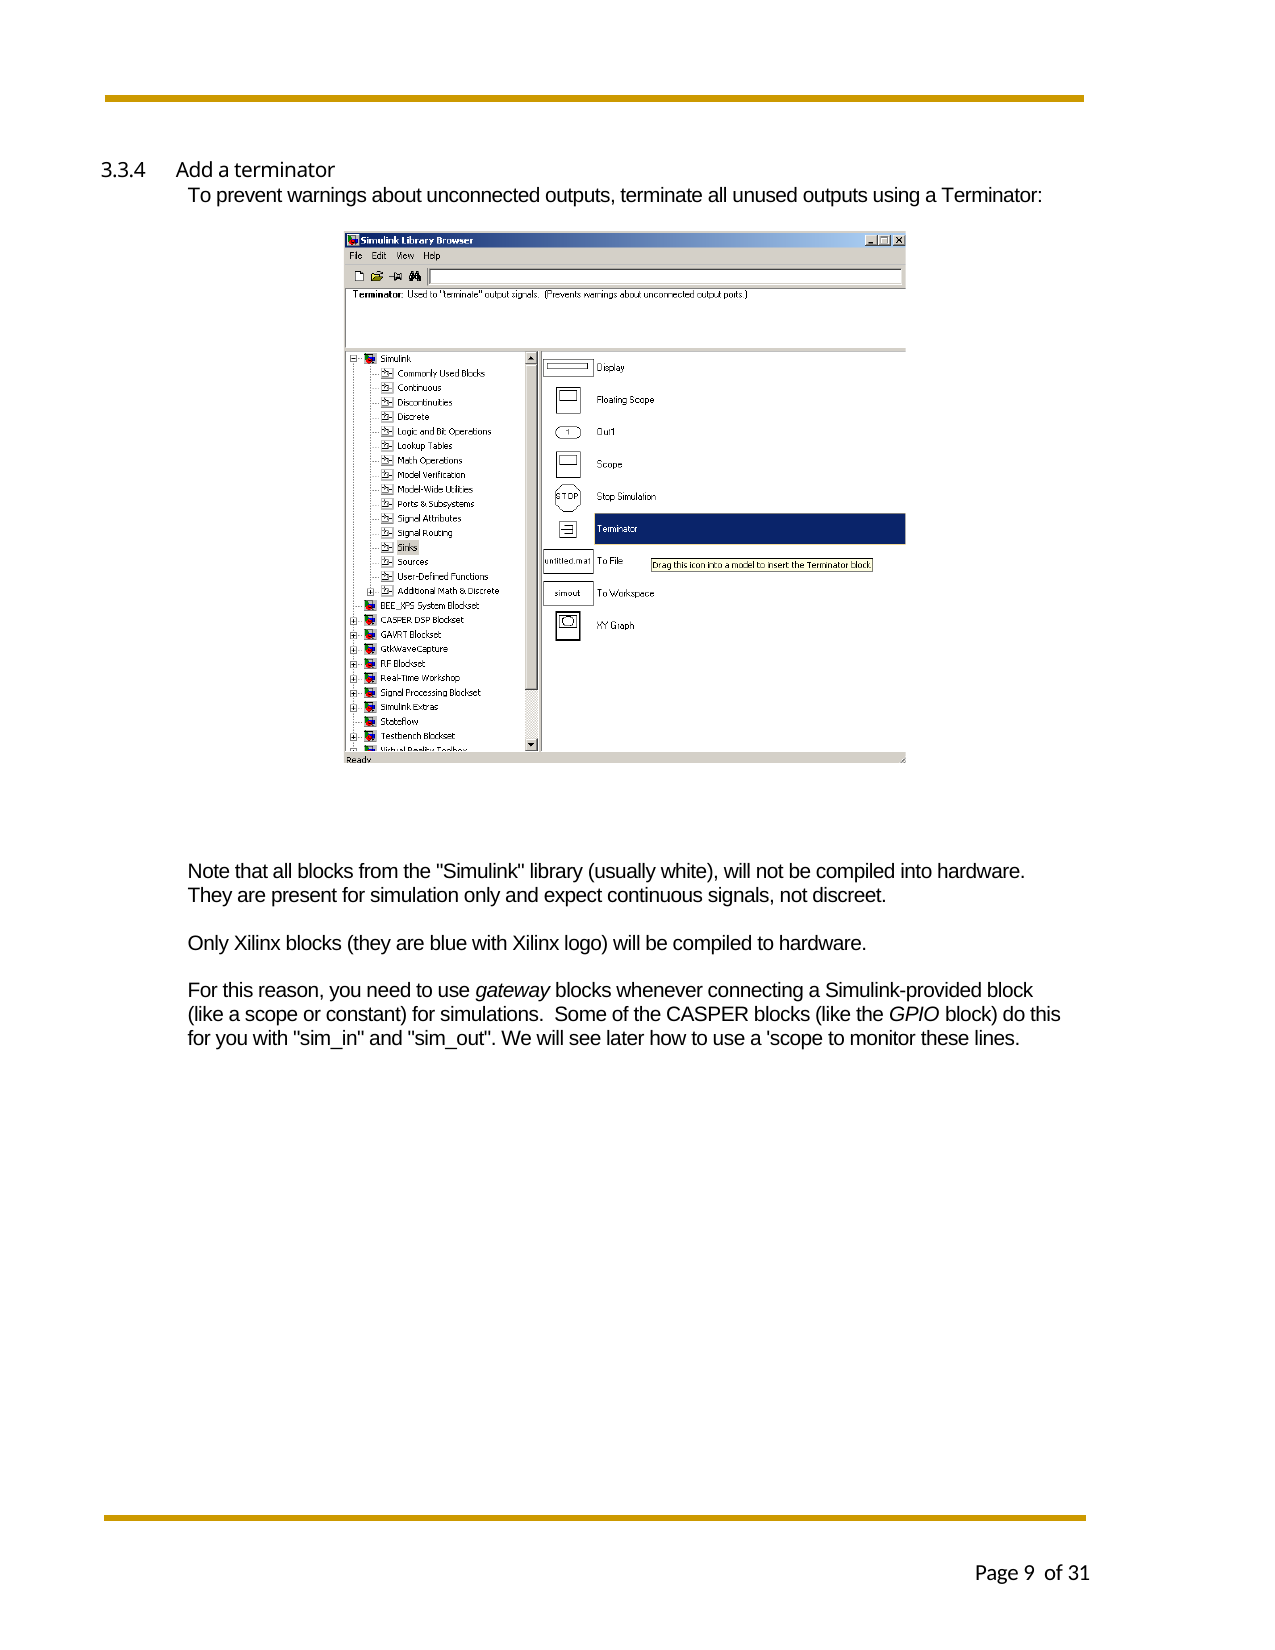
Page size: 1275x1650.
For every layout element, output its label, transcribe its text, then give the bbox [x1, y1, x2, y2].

picture [343, 231, 906, 763]
subtitle Add a terminator [101, 155, 1062, 183]
text For this reason, you need to use gateway blocks whenever connecting a Simulink-provided block (like a scope or constant) for simulations. Some of the CASPER blocks (like the GPIO block) do this for you with "sim_in" and "sim_out". We will see later how to use a 'scope to monitor these lines. [187, 978, 1062, 1050]
text To prevent warnings about unconnected outputs, terminate all unused outputs using a Terminator: [187, 183, 1062, 207]
text Only Xilinx blocks (they are blue with Xilinx logo) will be compiled to hardware. [187, 930, 1062, 954]
text Note that all blocks from the "Simulink" library (usually white), will not be compiled into hardware. They are present for simulation only and expect continuous signals, not discreet. [187, 858, 1062, 906]
